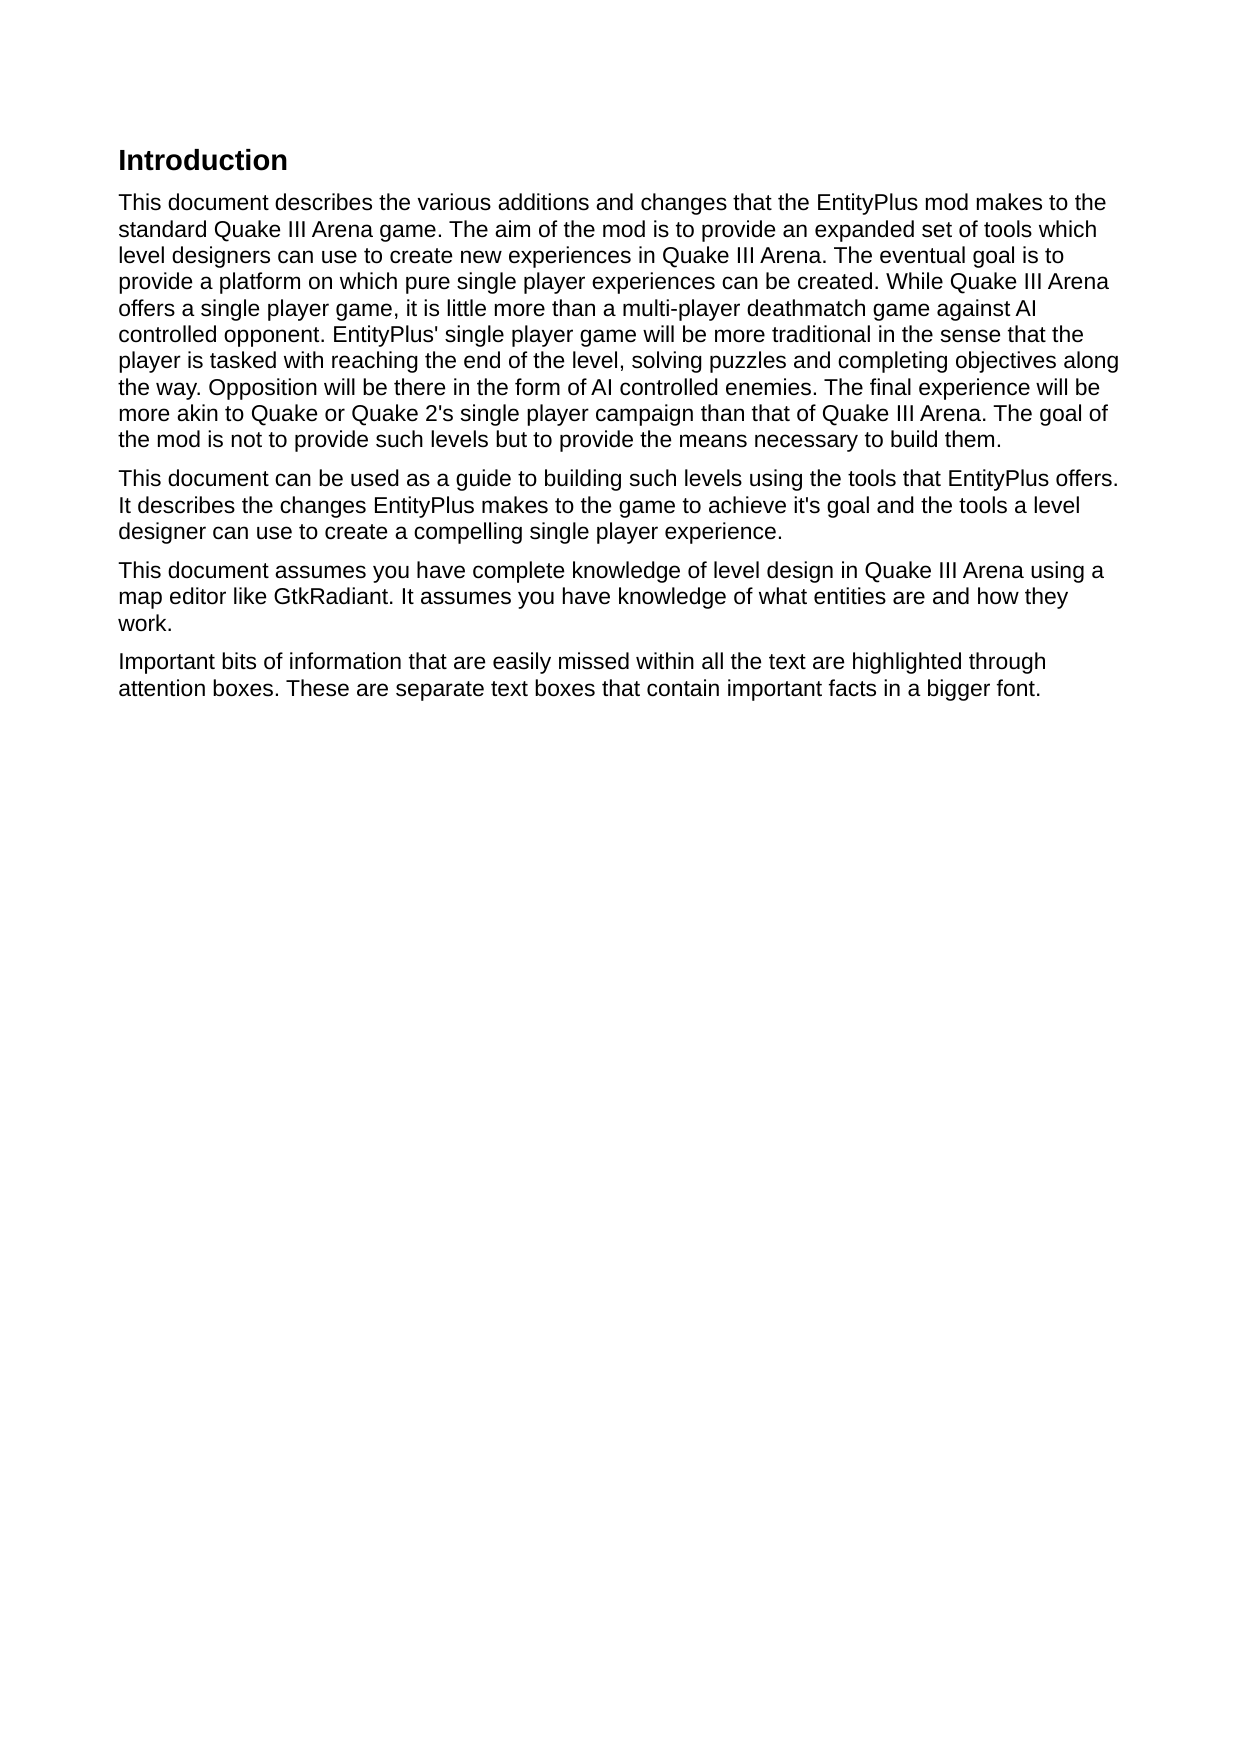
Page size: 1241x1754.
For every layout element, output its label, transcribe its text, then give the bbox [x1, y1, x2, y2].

text Important bits of information that are easily missed within all the text are highlighted through attention boxes. These are separate text boxes that contain important facts in a bigger font. [118, 648, 1122, 701]
subtitle Introduction [118, 143, 1122, 177]
text This document describes the various additions and changes that the EntityPlus mod makes to the standard Quake III Arena game. The aim of the mod is to provide an expanded set of tools which level designers can use to create new experiences in Quake III Arena. The eventual goal is to provide a platform on which pure single player experiences can be created. While Quake III Arena offers a single player game, it is little more than a multi-player deathmatch game against AI controlled opponent. EntityPlus' single player game will be more traditional in the sense that the player is tasked with reaching the end of the level, solving puzzles and completing objectives along the way. Opposition will be there in the form of AI controlled enemies. The final experience will be more akin to Quake or Quake 2's single player campaign than that of Quake III Arena. The goal of the mod is not to provide such levels but to provide the means necessary to build them. [118, 189, 1122, 453]
text This document assumes you have complete knowledge of level design in Quake III Arena using a map editor like GtkRadiant. It assumes you have knowledge of what entities are and how they work. [118, 557, 1122, 636]
text This document can be used as a guide to building such levels using the tools that EntityPlus offers. It describes the changes EntityPlus makes to the game to achieve it's goal and the tools a level designer can use to create a compelling single player experience. [118, 465, 1122, 544]
